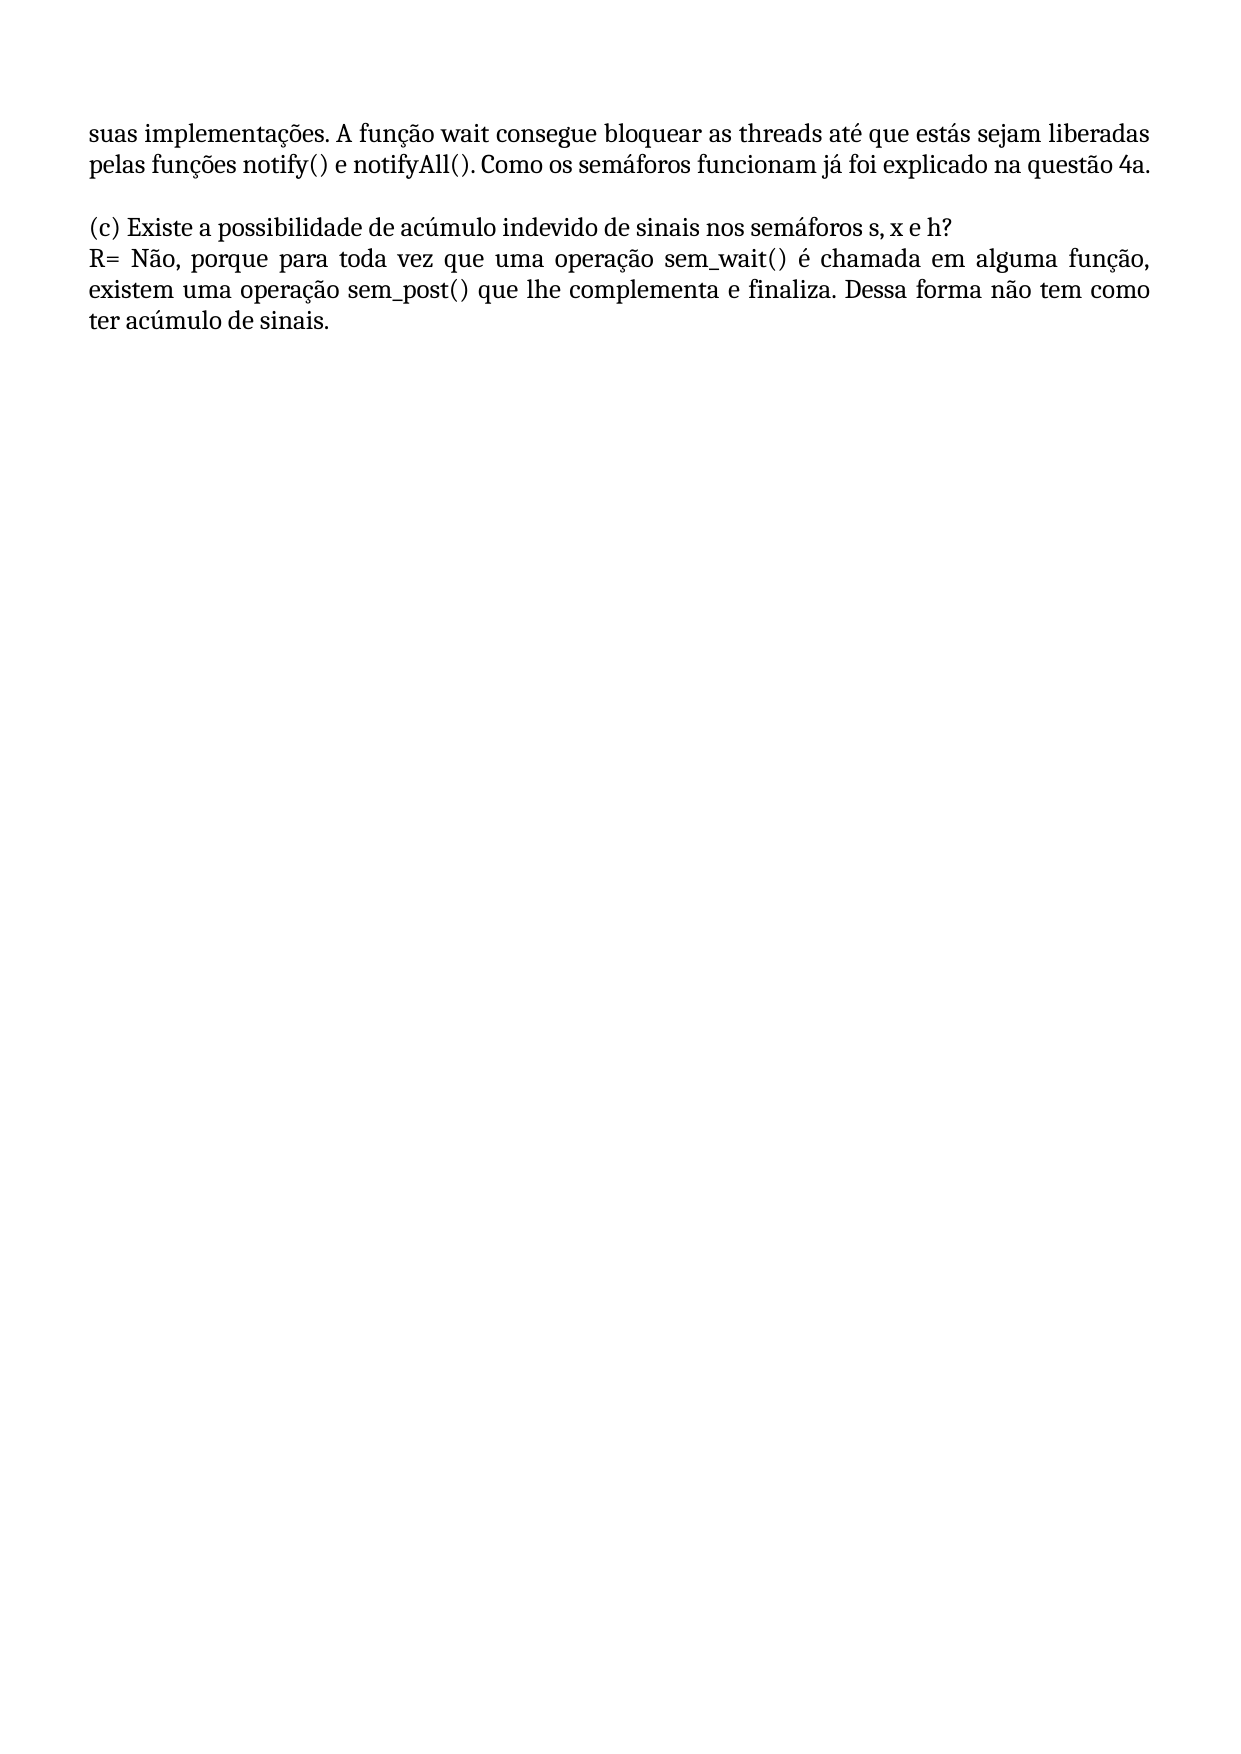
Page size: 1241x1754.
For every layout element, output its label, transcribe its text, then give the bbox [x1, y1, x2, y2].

text R= Não, porque para toda vez que uma operação sem_wait() é chamada em alguma função, existem uma operação sem_post() que lhe complementa e finaliza. Dessa forma não tem como ter acúmulo de sinais. [89, 243, 1152, 336]
text (c) Existe a possibilidade de acúmulo indevido de sinais nos semáforos s, x e h? [89, 212, 1152, 243]
text suas implementações. A função wait consegue bloquear as threads até que estás sejam liberadas pelas funções notify() e notifyAll(). Como os semáforos funcionam já foi explicado na questão 4a. [89, 118, 1152, 180]
